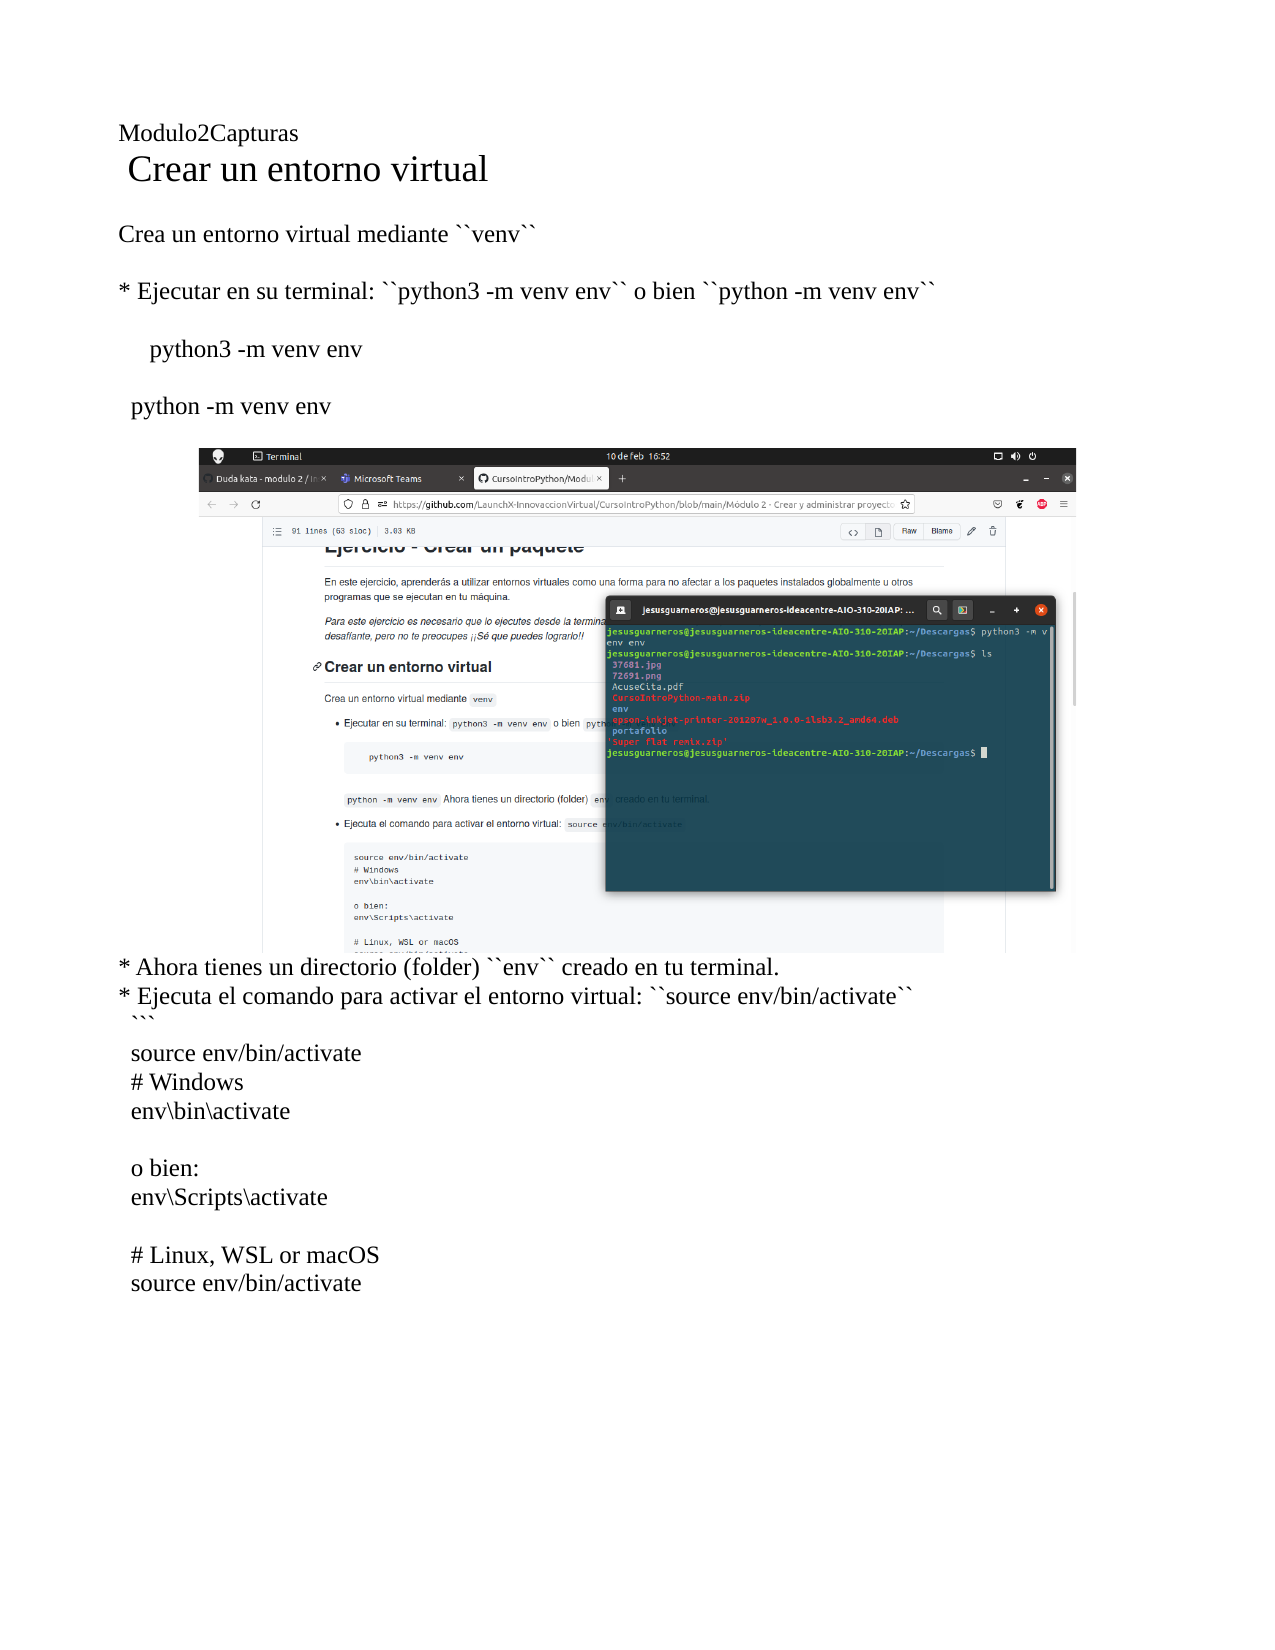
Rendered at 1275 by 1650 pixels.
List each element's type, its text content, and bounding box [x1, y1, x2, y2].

picture [198, 448, 1077, 953]
text python -m venv env [118, 391, 1157, 420]
text # Windows [118, 1067, 1157, 1096]
text env\bin\activate [118, 1096, 1157, 1125]
text Crear un entorno virtual [118, 147, 1157, 190]
text # Linux, WSL or macOS [118, 1240, 1157, 1268]
text * Ejecuta el comando para activar el entorno virtual: ``source env/bin/activate`` [118, 981, 1157, 1010]
text ``` [118, 1010, 1157, 1038]
text Crea un entorno virtual mediante ``venv`` [118, 219, 1157, 247]
text source env/bin/activate [118, 1038, 1157, 1067]
text o bien: [118, 1153, 1157, 1182]
text env\Scripts\activate [118, 1182, 1157, 1211]
text source env/bin/activate [118, 1268, 1157, 1297]
text * Ejecutar en su terminal: ``python3 -m venv env`` o bien ``python -m venv env`` [118, 276, 1157, 305]
text * Ahora tienes un directorio (folder) ``env`` creado en tu terminal. [118, 449, 1157, 981]
text Modulo2Capturas [118, 118, 1157, 147]
text python3 -m venv env [118, 334, 1157, 362]
